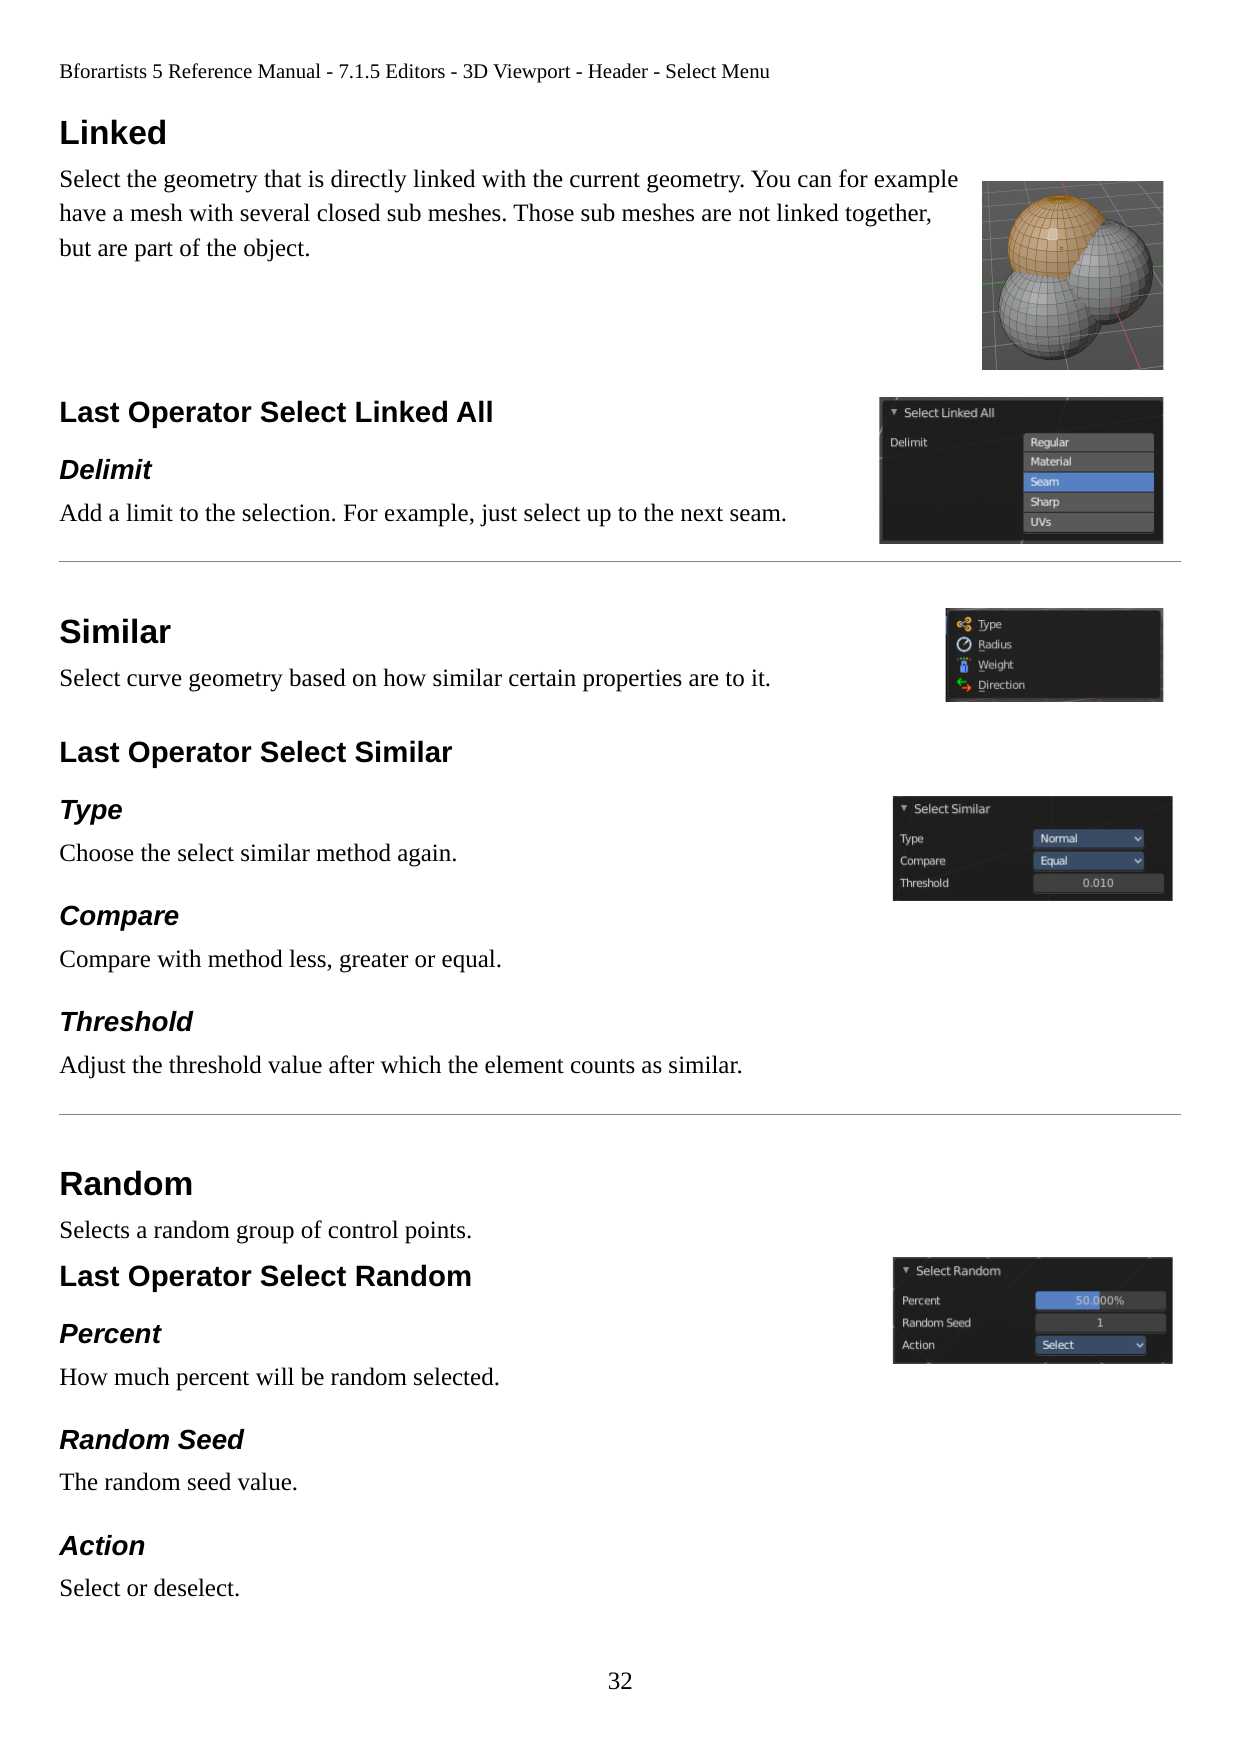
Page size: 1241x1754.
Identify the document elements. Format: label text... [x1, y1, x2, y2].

picture [892, 796, 1173, 901]
text Select curve geometry based on how similar certain properties are to it. [59, 663, 945, 692]
subtitle [1173, 1317, 1181, 1349]
subtitle Random Seed [59, 1423, 1181, 1455]
subtitle Compare [59, 899, 1181, 931]
text Select the geometry that is directly linked with the current geometry. You can for example have a mesh with several closed sub meshes. Those sub meshes are not linked together, but are part of the object. [59, 164, 1181, 261]
subtitle [1164, 612, 1181, 650]
subtitle Last Operator Select Random [59, 1258, 892, 1292]
text Compare with method less, greater or equal. [59, 944, 1181, 973]
subtitle Similar [59, 612, 945, 650]
subtitle Action [59, 1529, 1181, 1561]
picture [879, 397, 1164, 544]
subtitle Random [59, 1164, 1181, 1203]
picture [945, 608, 1164, 702]
subtitle Type [59, 794, 1181, 826]
picture [892, 1257, 1173, 1364]
subtitle Delimit [59, 453, 879, 485]
subtitle [1164, 453, 1181, 485]
subtitle Threshold [59, 1006, 1181, 1037]
picture [982, 181, 1164, 370]
text Add a limit to the selection. For example, just select up to the next seam. [59, 498, 879, 526]
text Choose the select similar method again. [59, 838, 892, 867]
subtitle Last Operator Select Similar [59, 735, 1181, 769]
subtitle Percent [59, 1317, 892, 1349]
text The random seed value. [59, 1467, 1181, 1496]
text Select or deselect. [59, 1573, 1181, 1602]
text Selects a random group of control points. [59, 1215, 1181, 1244]
text Adjust the threshold value after which the element counts as similar. [59, 1050, 1181, 1079]
subtitle Last Operator Select Linked All [59, 394, 1181, 428]
subtitle Linked [59, 113, 1181, 151]
text How much percent will be random selected. [59, 1362, 1181, 1390]
